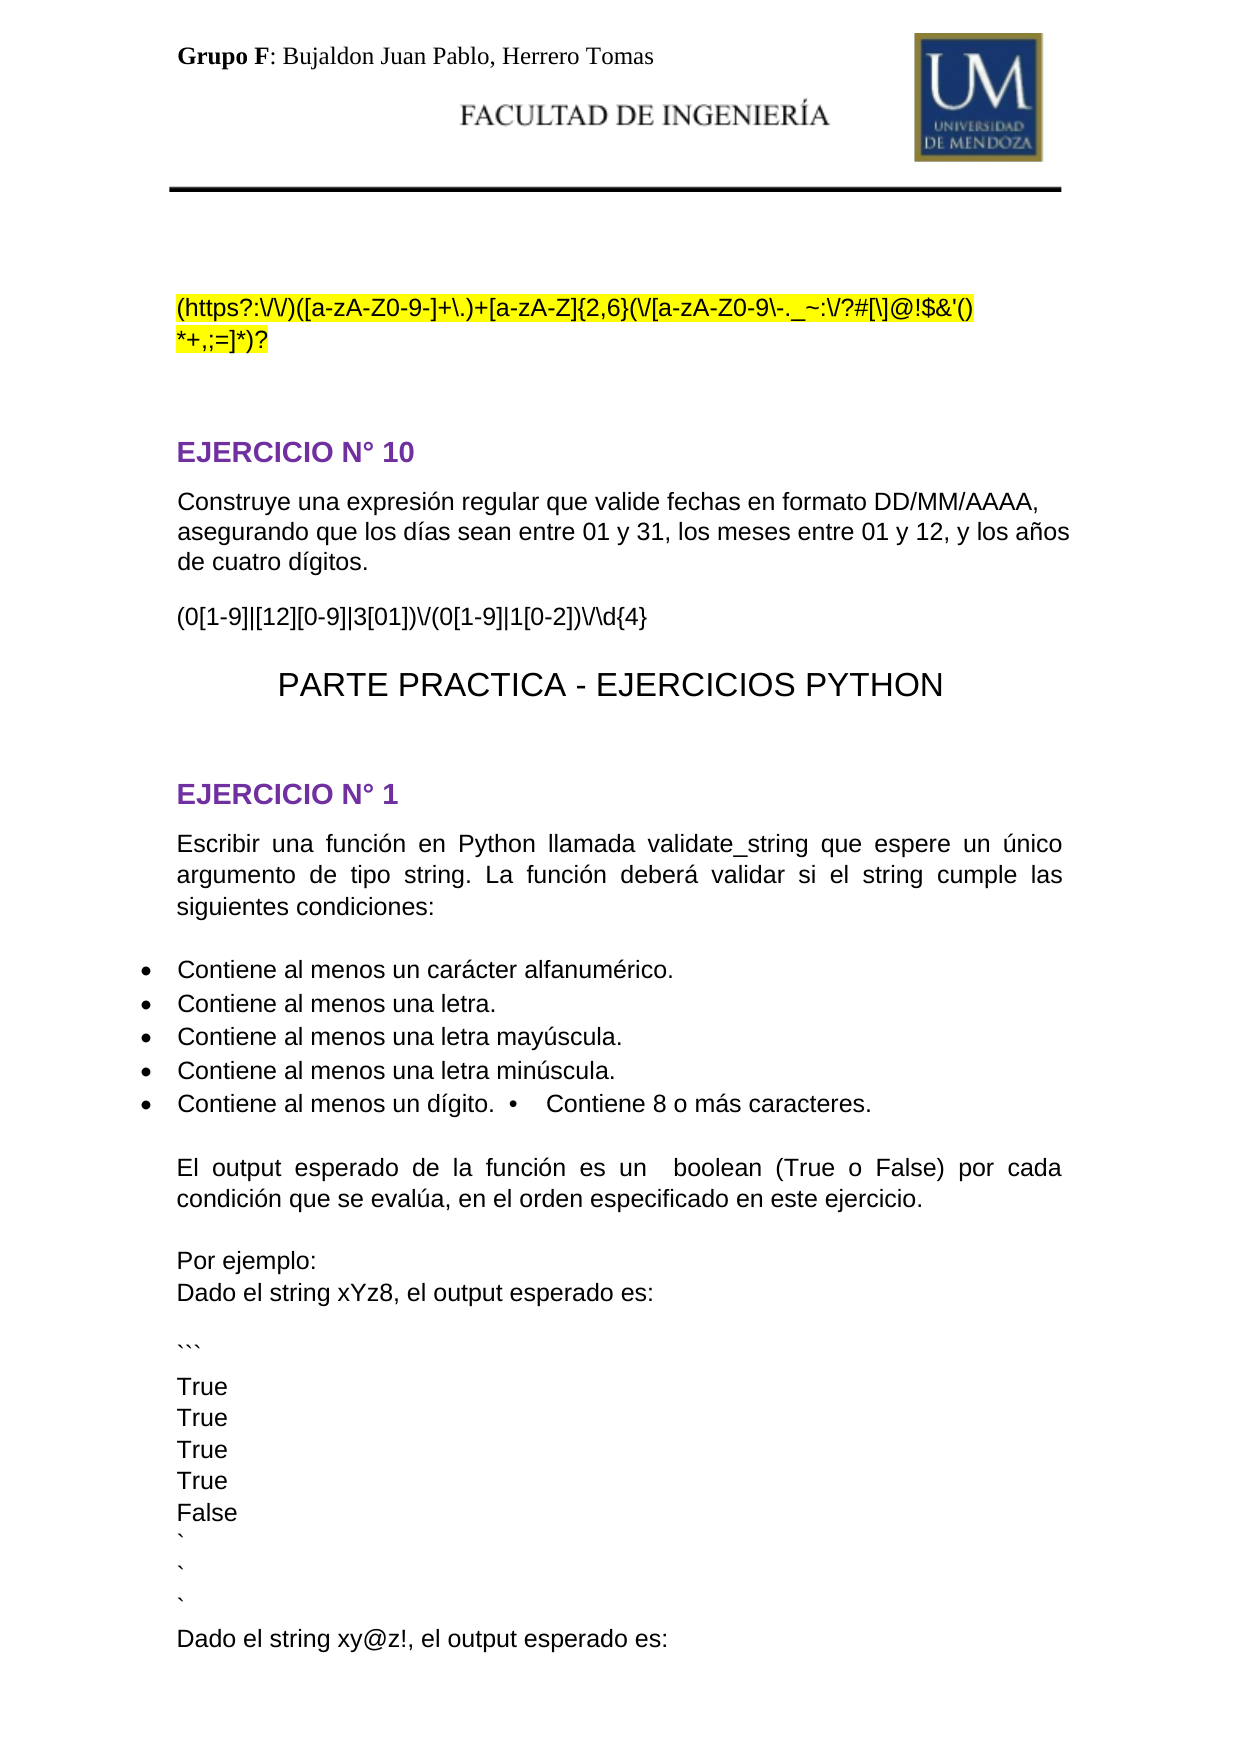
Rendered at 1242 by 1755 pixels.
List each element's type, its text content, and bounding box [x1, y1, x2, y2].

text True [176, 1403, 1064, 1432]
text True [176, 1435, 1064, 1463]
subtitle EJERCICIO N° 10 [176, 435, 1076, 468]
list Contiene al menos una letra minúscula. [139, 1055, 1064, 1085]
text ` [176, 1529, 1064, 1558]
text False [176, 1498, 1064, 1527]
text (https?:\/\/)([a-zA-Z0-9-]+\.)+[a-zA-Z]{2,6}(\/[a-zA-Z0-9\-._~:\/?#[\]@!$&'() *+,;=]*)? [176, 293, 1064, 353]
text ``` [176, 1340, 1064, 1369]
list Contiene al menos un dígito. • Contiene 8 o más caracteres. [139, 1088, 1064, 1119]
text Por ejemplo: [176, 1246, 1064, 1275]
subtitle PARTE PRACTICA - EJERCICIOS PYTHON [177, 665, 1062, 704]
list Contiene al menos una letra. [139, 988, 1064, 1018]
text El output esperado de la función es un boolean (True o False) por cada condición que se evalúa, en el orden especificado en este ejercicio. [176, 1153, 1064, 1213]
subtitle EJERCICIO N° 1 [176, 777, 1076, 811]
text Dado el string xYz8, el output esperado es: [176, 1278, 1064, 1307]
text True [176, 1372, 1064, 1400]
text (0[1-9]|[12][0-9]|3[01])\/(0[1-9]|1[0-2])\/\d{4} [176, 602, 1064, 631]
text ` [176, 1593, 1064, 1621]
text True [176, 1466, 1064, 1495]
list Contiene al menos un carácter alfanumérico. [139, 954, 1064, 985]
text Escribir una función en Python llamada validate_string que espere un único argumento de tipo string. La función deberá validar si el string cumple las siguientes condiciones: [176, 829, 1064, 920]
text Construye una expresión regular que valide fechas en formato DD/MM/AAAA, asegurando que los días sean entre 01 y 31, los meses entre 01 y 12, y los años de cuatro dígitos. [177, 487, 1076, 576]
list Contiene al menos una letra mayúscula. [139, 1021, 1064, 1052]
text Dado el string xy@z!, el output esperado es: [176, 1624, 1064, 1653]
text ` [176, 1561, 1064, 1590]
